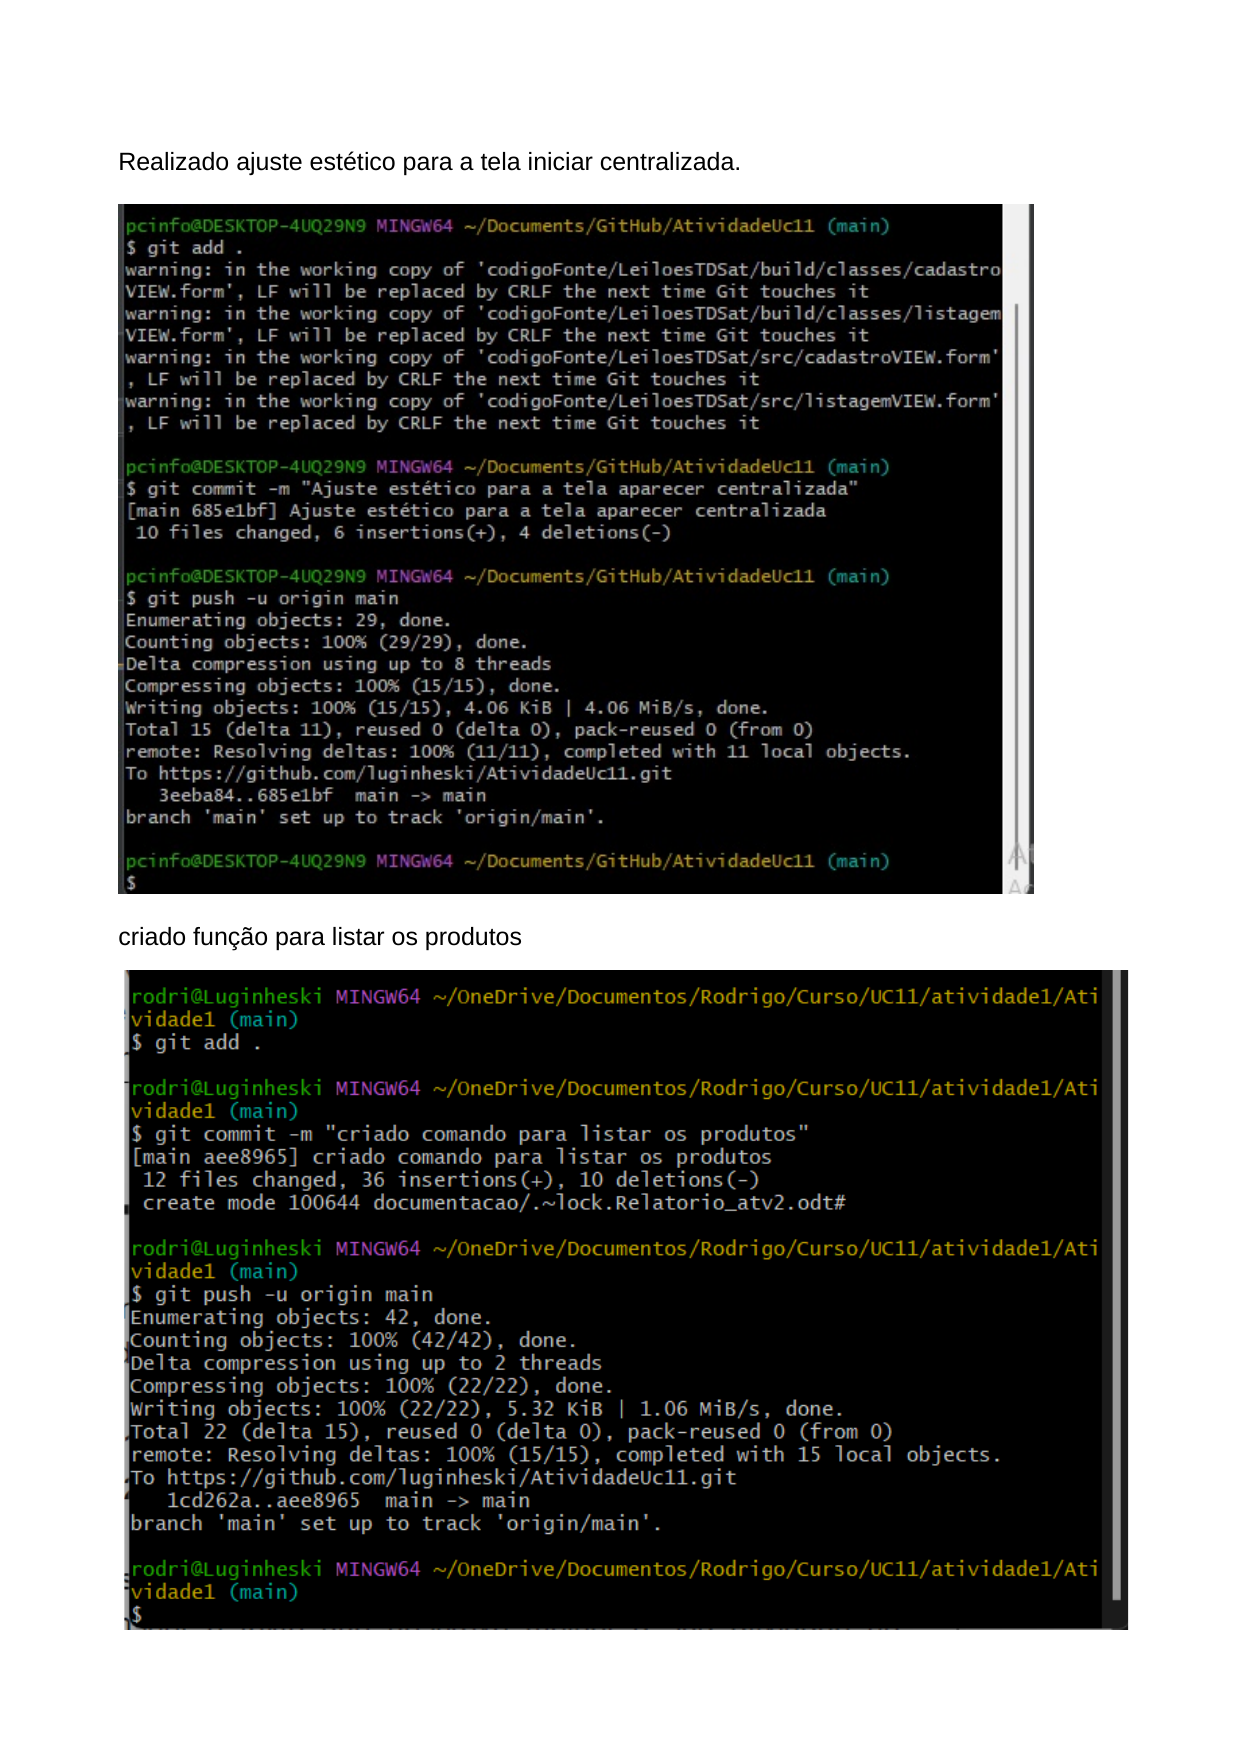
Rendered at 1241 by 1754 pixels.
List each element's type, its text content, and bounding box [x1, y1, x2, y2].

picture [124, 970, 1129, 1630]
picture [118, 204, 1034, 894]
text criado função para listar os produtos [118, 922, 1122, 951]
text Realizado ajuste estético para a tela iniciar centralizada. [118, 147, 1122, 176]
